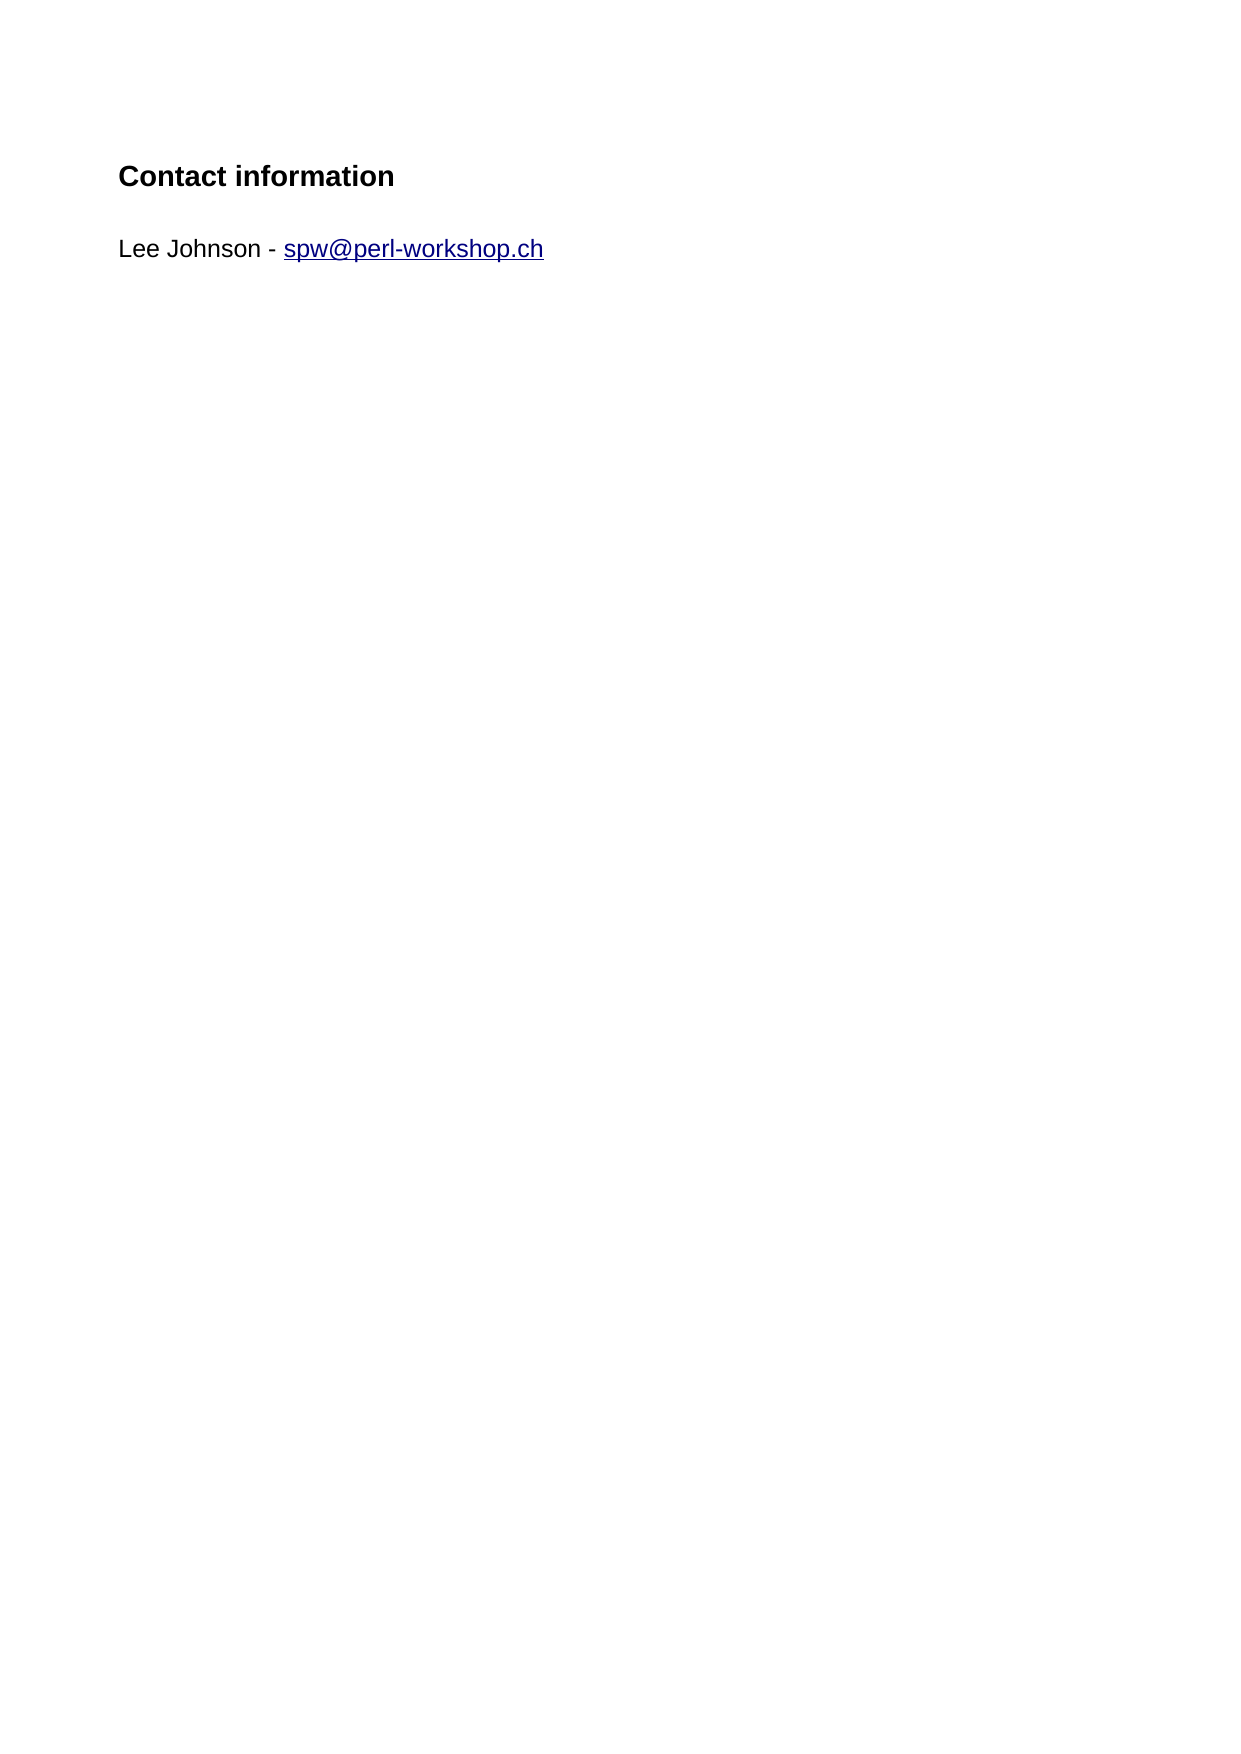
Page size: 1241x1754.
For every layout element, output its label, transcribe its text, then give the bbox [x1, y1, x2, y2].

text Contact information [118, 159, 1122, 193]
text Lee Johnson - spw@perl-workshop.ch [118, 234, 1122, 263]
